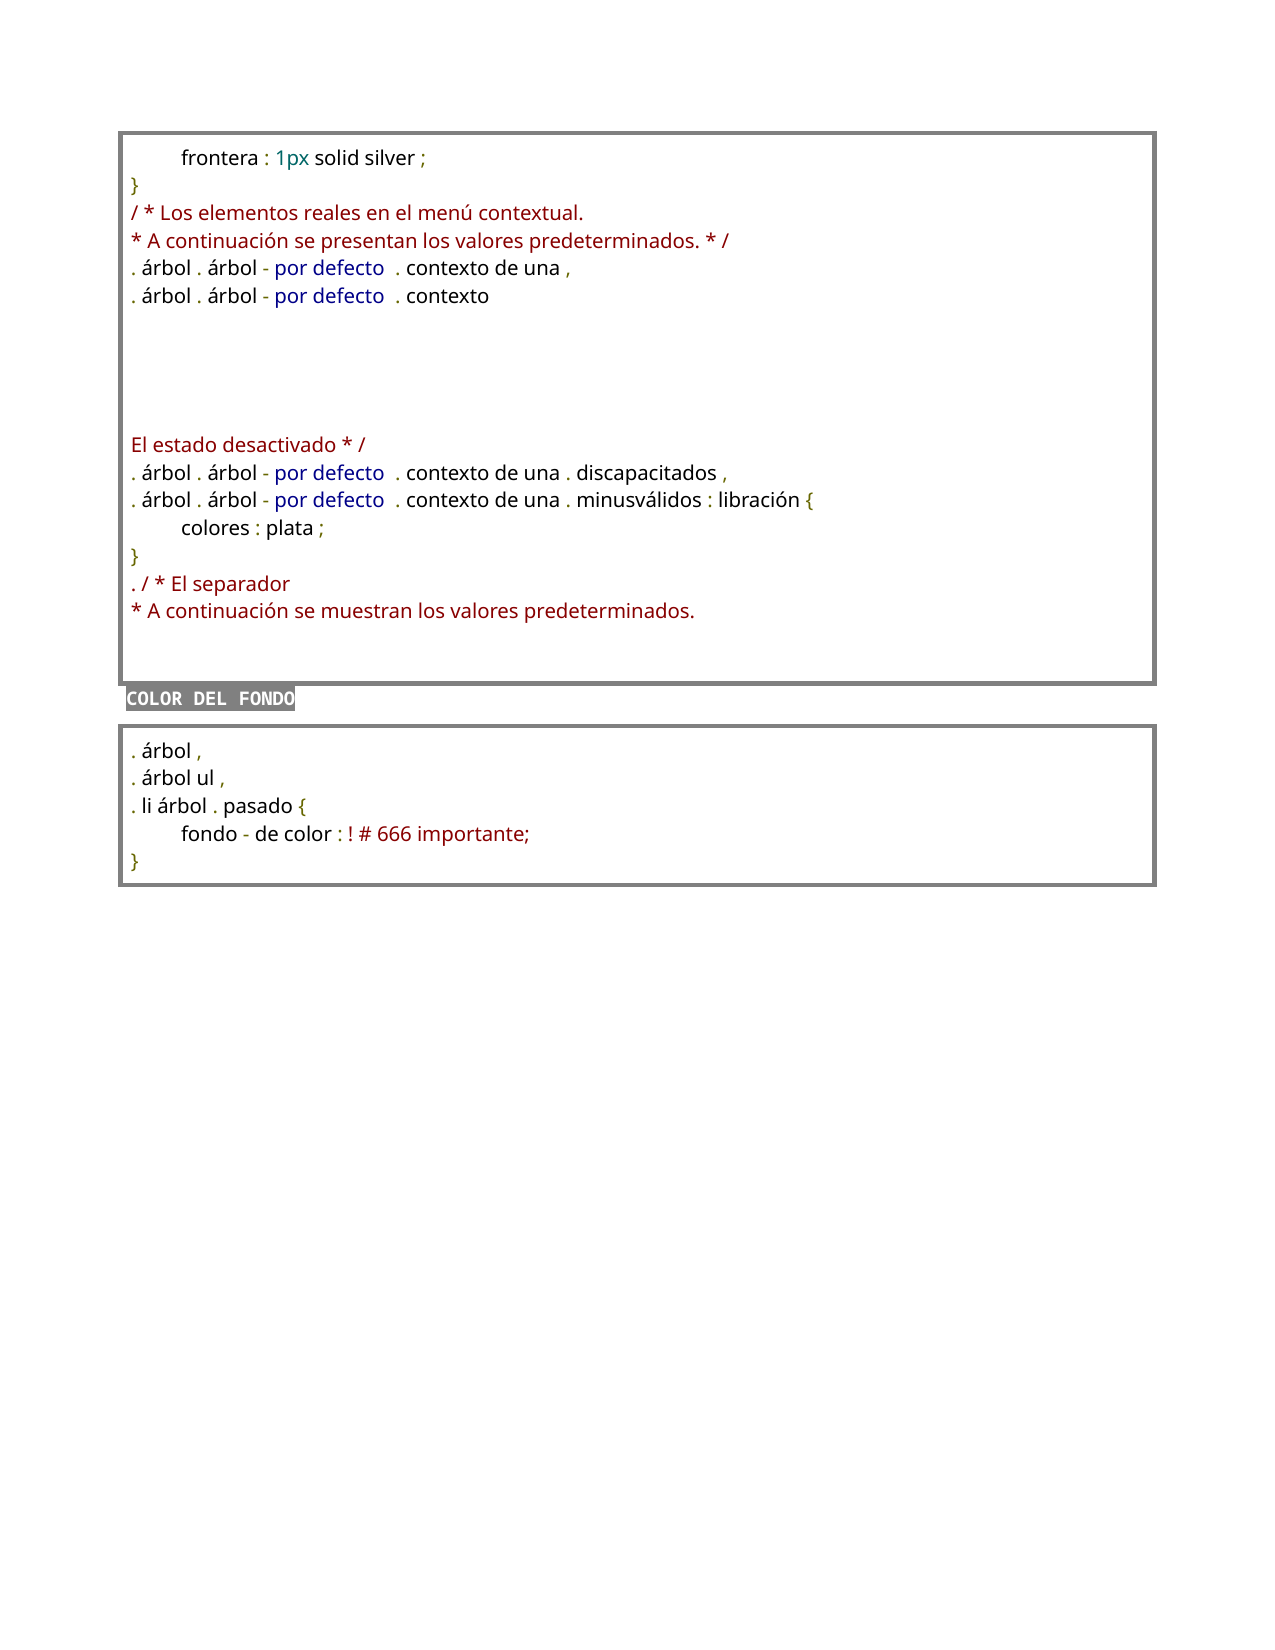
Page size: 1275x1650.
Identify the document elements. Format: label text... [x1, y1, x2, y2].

text El estado desactivado * / [123, 418, 1152, 446]
text } [123, 529, 1152, 557]
text . árbol . árbol - por defecto . contexto [123, 269, 1152, 309]
text . árbol , [123, 728, 1152, 751]
text COLOR DEL FONDO [118, 686, 1157, 711]
text } [123, 834, 1152, 883]
text colores : plata ; [123, 501, 1152, 529]
text fondo - de color : ! # 666 importante; [123, 807, 1152, 834]
text frontera : 1px solid silver ; [123, 135, 1152, 158]
text * A continuación se muestran los valores predeterminados. [123, 584, 1152, 625]
text . árbol . árbol - por defecto . contexto de una , [123, 241, 1152, 269]
text } [123, 158, 1152, 186]
text * A continuación se presentan los valores predeterminados. * / [123, 214, 1152, 241]
text . árbol ul , [123, 751, 1152, 779]
text . / * El separador [123, 557, 1152, 584]
text . li árbol . pasado { [123, 779, 1152, 807]
text . árbol . árbol - por defecto . contexto de una . discapacitados , [123, 446, 1152, 474]
text / * Los elementos reales en el menú contextual. [123, 186, 1152, 214]
text . árbol . árbol - por defecto . contexto de una . minusválidos : libración { [123, 474, 1152, 501]
